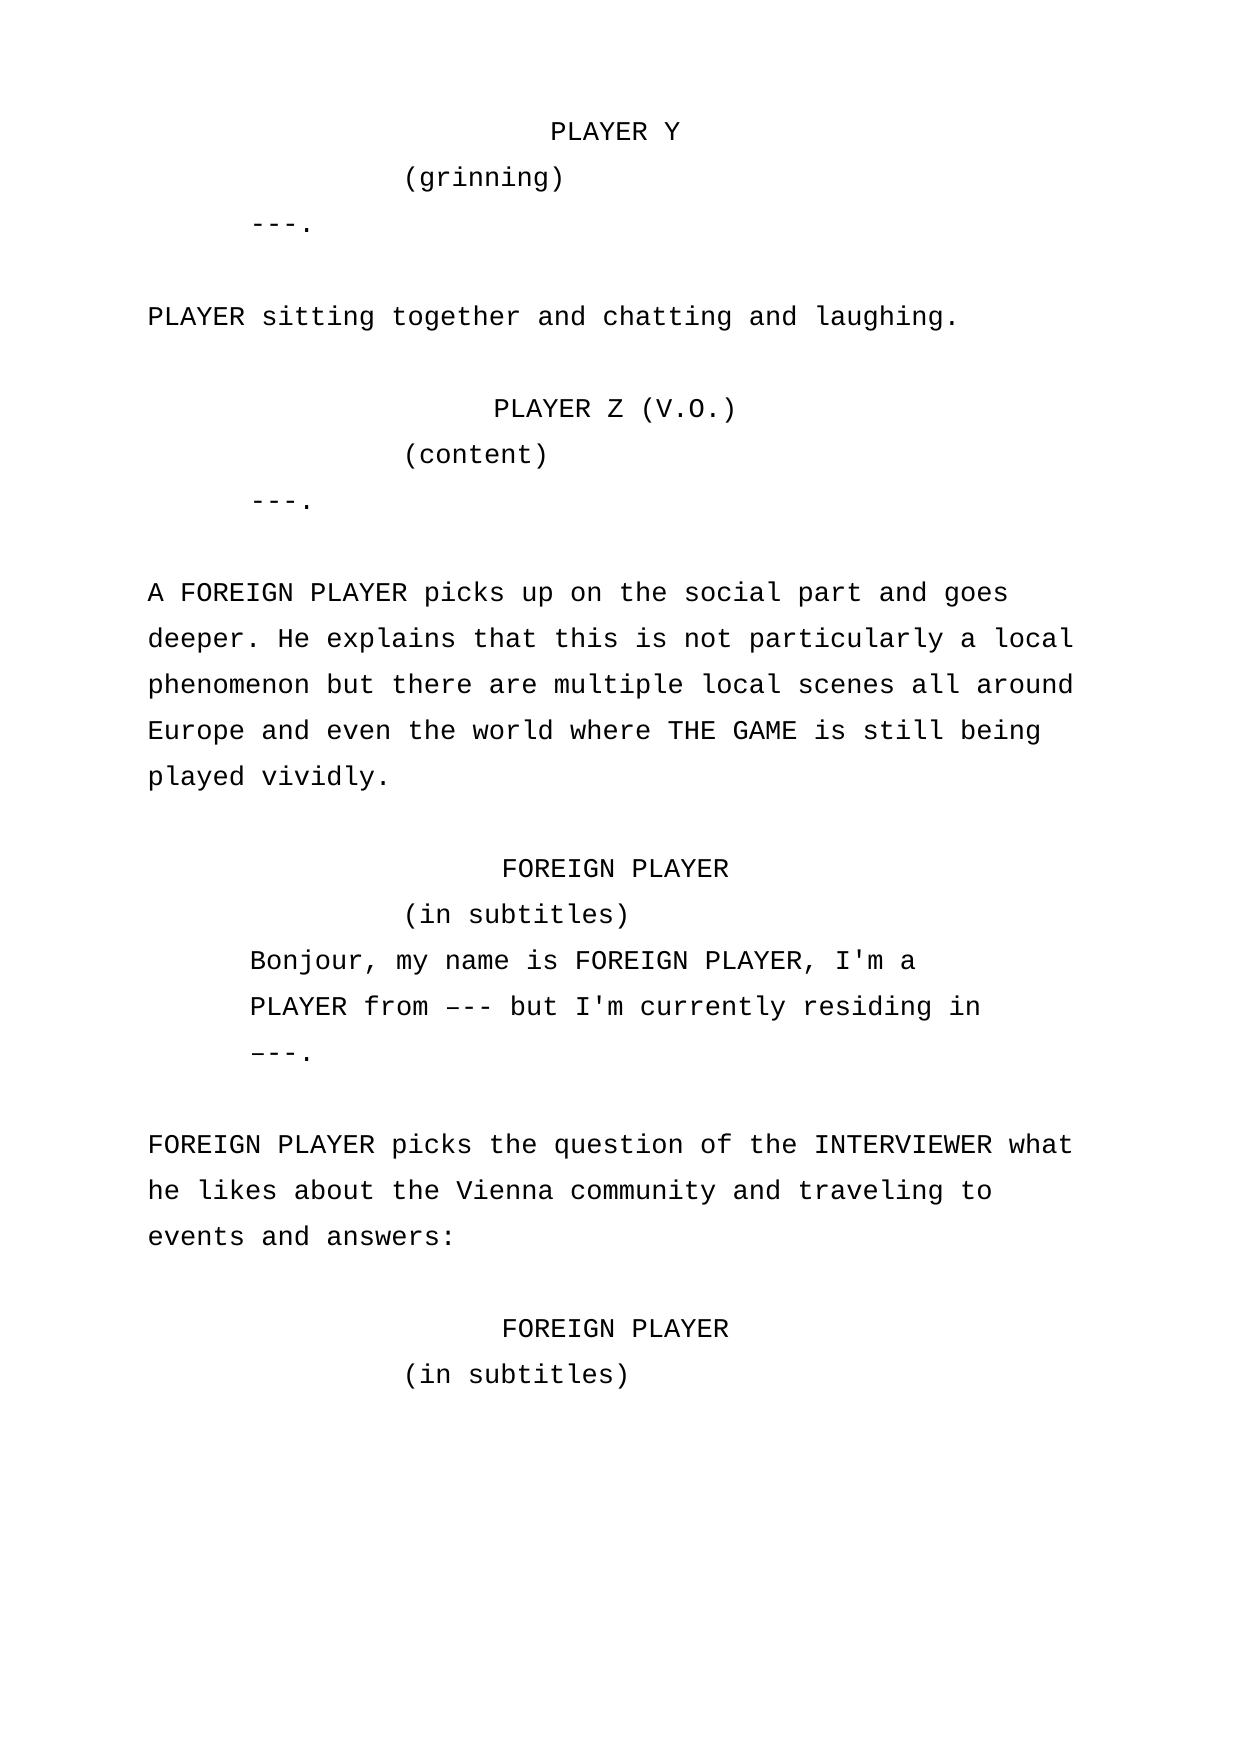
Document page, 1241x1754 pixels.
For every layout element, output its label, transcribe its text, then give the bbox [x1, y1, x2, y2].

text PLAYER sitting together and chatting and laughing. [147, 302, 1083, 333]
text (in subtitles) [147, 1361, 1083, 1392]
text FOREIGN PLAYER [147, 1315, 1083, 1346]
text ---. [147, 486, 1083, 517]
text (content) [147, 440, 1083, 471]
text ---. [147, 210, 1083, 241]
text FOREIGN PLAYER [147, 855, 1083, 886]
text FOREIGN PLAYER picks the question of the INTERVIEWER what he likes about the Vienna community and traveling to events and answers: [147, 1131, 1083, 1254]
text Bonjour, my name is FOREIGN PLAYER, I'm a PLAYER from –-- but I'm currently residing in –--. [147, 947, 1083, 1070]
text A FOREIGN PLAYER picks up on the social part and goes deeper. He explains that this is not particularly a local phenomenon but there are multiple local scenes all around Europe and even the world where THE GAME is still being played vividly. [147, 578, 1083, 793]
text (grinning) [147, 164, 1083, 195]
text PLAYER Y [147, 118, 1083, 149]
text (in subtitles) [147, 901, 1083, 932]
text PLAYER Z (V.O.) [147, 394, 1083, 425]
